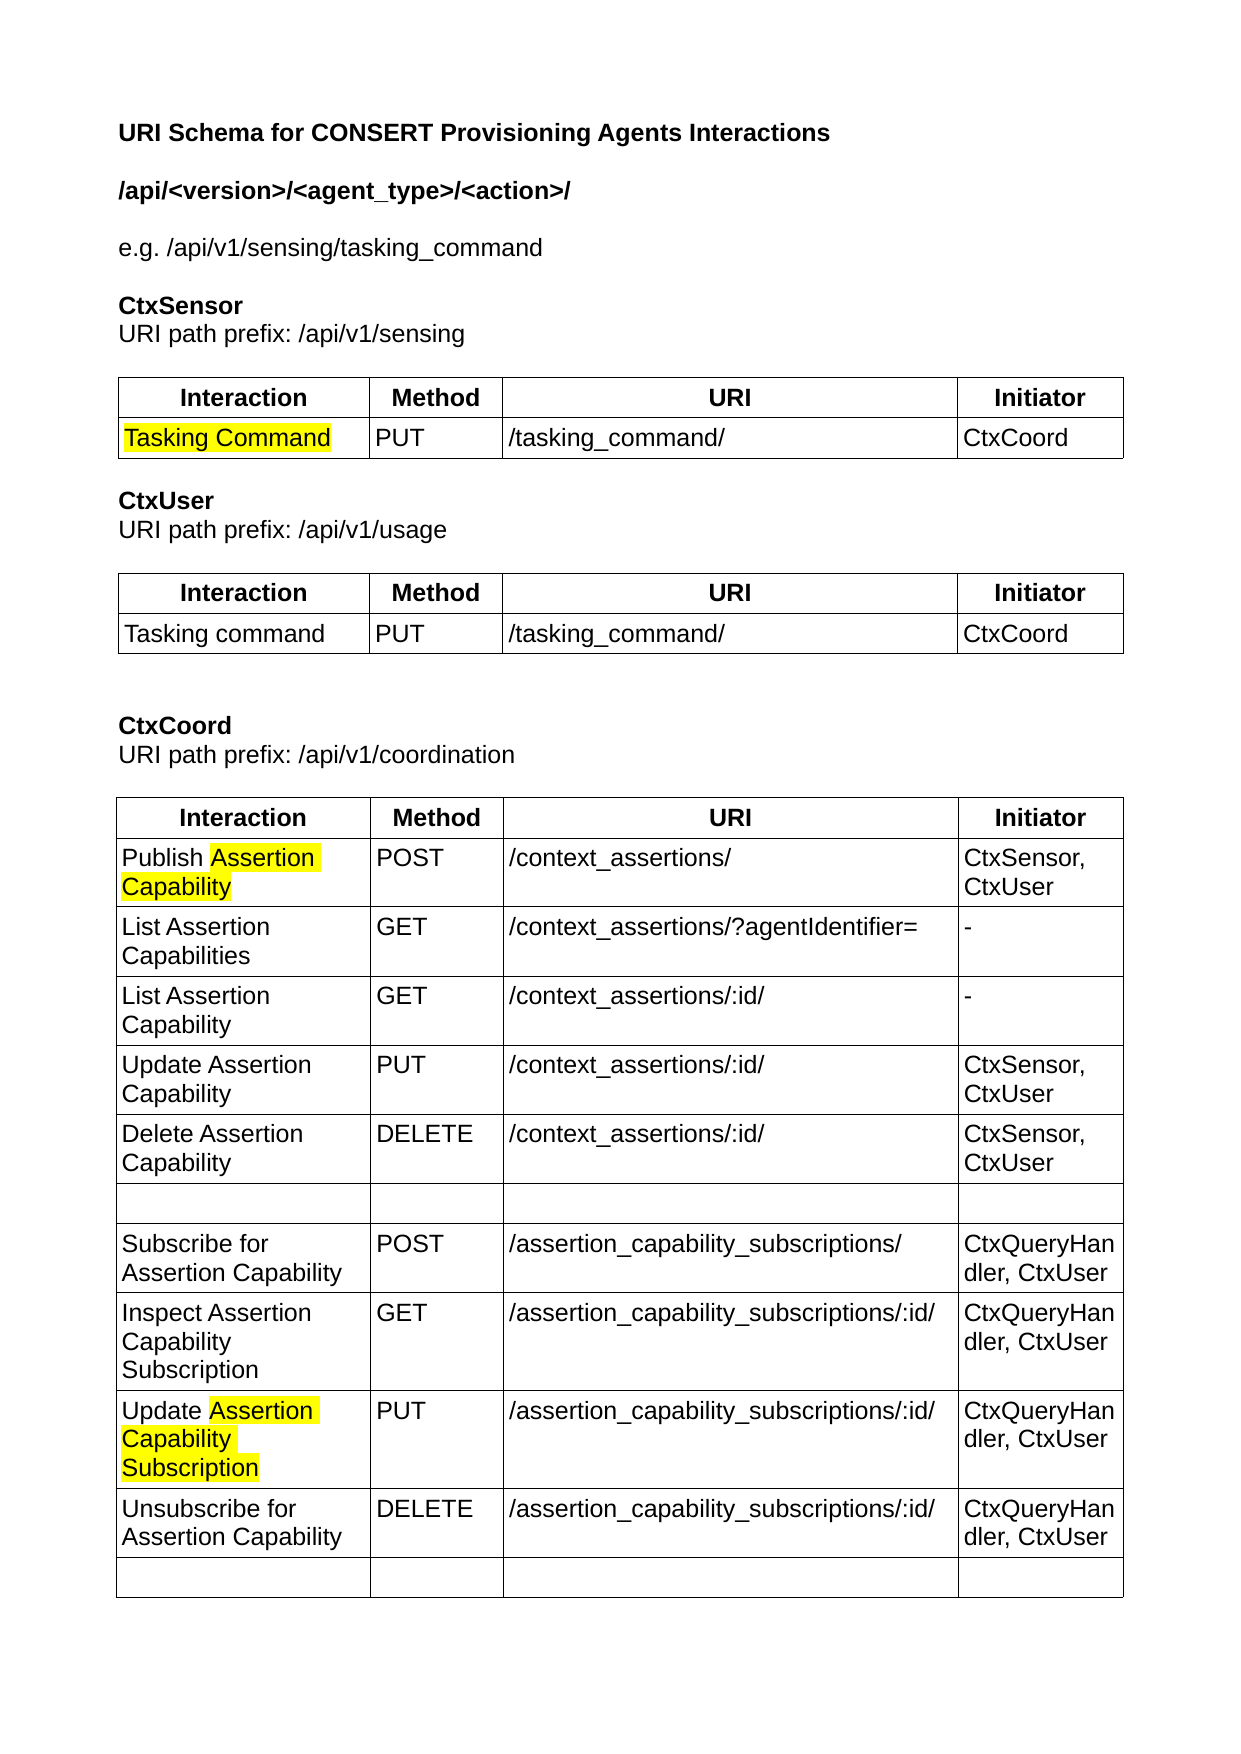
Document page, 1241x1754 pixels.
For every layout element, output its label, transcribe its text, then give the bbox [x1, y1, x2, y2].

table_cell [371, 1558, 503, 1597]
table_header Method [371, 798, 503, 837]
table_header URI [504, 798, 958, 837]
table_header Method [370, 378, 502, 417]
table_cell Delete Assertion Capability [117, 1115, 370, 1183]
table_cell [117, 1558, 370, 1597]
table_cell Unsubscribe for Assertion Capability [117, 1489, 370, 1557]
table_cell CtxCoord [958, 614, 1123, 653]
table_cell Update Assertion Capability Subscription [117, 1391, 370, 1488]
table_cell CtxSensor, CtxUser [959, 839, 1123, 906]
text URI path prefix: /api/v1/sensing [118, 319, 1122, 348]
text CtxUser [118, 486, 1122, 515]
table_header URI [503, 574, 957, 613]
text CtxSensor [118, 291, 1122, 319]
table_cell [117, 1184, 370, 1223]
table_cell List Assertion Capability [117, 977, 370, 1044]
table_cell POST [371, 839, 503, 906]
text CtxCoord [118, 711, 1122, 739]
text /api/<version>/<agent_type>/<action>/ [118, 176, 1122, 204]
table_cell /tasking_command/ [503, 614, 957, 653]
table_cell DELETE [371, 1489, 503, 1557]
table_cell List Assertion Capabilities [117, 907, 370, 976]
table_cell /context_assertions/ [504, 839, 958, 906]
table_header Initiator [958, 378, 1123, 417]
table_header Method [370, 574, 502, 613]
table_cell Publish Assertion Capability [117, 839, 370, 906]
table_cell CtxQueryHandler, CtxUser [959, 1391, 1123, 1488]
table_cell PUT [371, 1046, 503, 1114]
table_cell /context_assertions/:id/ [504, 1046, 958, 1114]
text URI path prefix: /api/v1/usage [118, 515, 1122, 544]
table_cell CtxQueryHandler, CtxUser [959, 1489, 1123, 1557]
table_cell - [959, 907, 1123, 976]
table_cell Inspect Assertion Capability Subscription [117, 1293, 370, 1390]
table_cell CtxQueryHandler, CtxUser [959, 1224, 1123, 1292]
table_header Interaction [117, 798, 370, 837]
table_cell GET [371, 1293, 503, 1390]
table_cell Subscribe for Assertion Capability [117, 1224, 370, 1292]
table_cell GET [371, 907, 503, 976]
text URI path prefix: /api/v1/coordination [118, 739, 1122, 768]
table_cell Tasking command [119, 614, 369, 653]
table_cell /assertion_capability_subscriptions/ [504, 1224, 958, 1292]
table_cell POST [371, 1224, 503, 1292]
table_cell /context_assertions/?agentIdentifier= [504, 907, 958, 976]
table_cell Tasking Command [119, 418, 369, 457]
table_cell - [959, 977, 1123, 1044]
table_cell [959, 1558, 1123, 1597]
table_cell Update Assertion Capability [117, 1046, 370, 1114]
table_cell /context_assertions/:id/ [504, 977, 958, 1044]
table_cell CtxSensor, CtxUser [959, 1046, 1123, 1114]
table_header Initiator [959, 798, 1123, 837]
table_header Initiator [958, 574, 1123, 613]
table_header Interaction [119, 574, 369, 613]
table_cell PUT [370, 614, 502, 653]
table_header Interaction [119, 378, 369, 417]
table_cell [504, 1558, 958, 1597]
table_cell PUT [371, 1391, 503, 1488]
text e.g. /api/v1/sensing/tasking_command [118, 233, 1122, 262]
table_cell CtxSensor, CtxUser [959, 1115, 1123, 1183]
table_cell /context_assertions/:id/ [504, 1115, 958, 1183]
table_cell PUT [370, 418, 502, 457]
text URI Schema for CONSERT Provisioning Agents Interactions [118, 118, 1122, 147]
table_cell [371, 1184, 503, 1223]
table_cell [504, 1184, 958, 1223]
table_cell CtxQueryHandler, CtxUser [959, 1293, 1123, 1390]
table_cell DELETE [371, 1115, 503, 1183]
table_cell /tasking_command/ [503, 418, 957, 457]
table_header URI [503, 378, 957, 417]
table_cell CtxCoord [958, 418, 1123, 457]
table_cell GET [371, 977, 503, 1044]
table_cell /assertion_capability_subscriptions/:id/ [504, 1489, 958, 1557]
table_cell [959, 1184, 1123, 1223]
table_cell /assertion_capability_subscriptions/:id/ [504, 1293, 958, 1390]
table_cell /assertion_capability_subscriptions/:id/ [504, 1391, 958, 1488]
